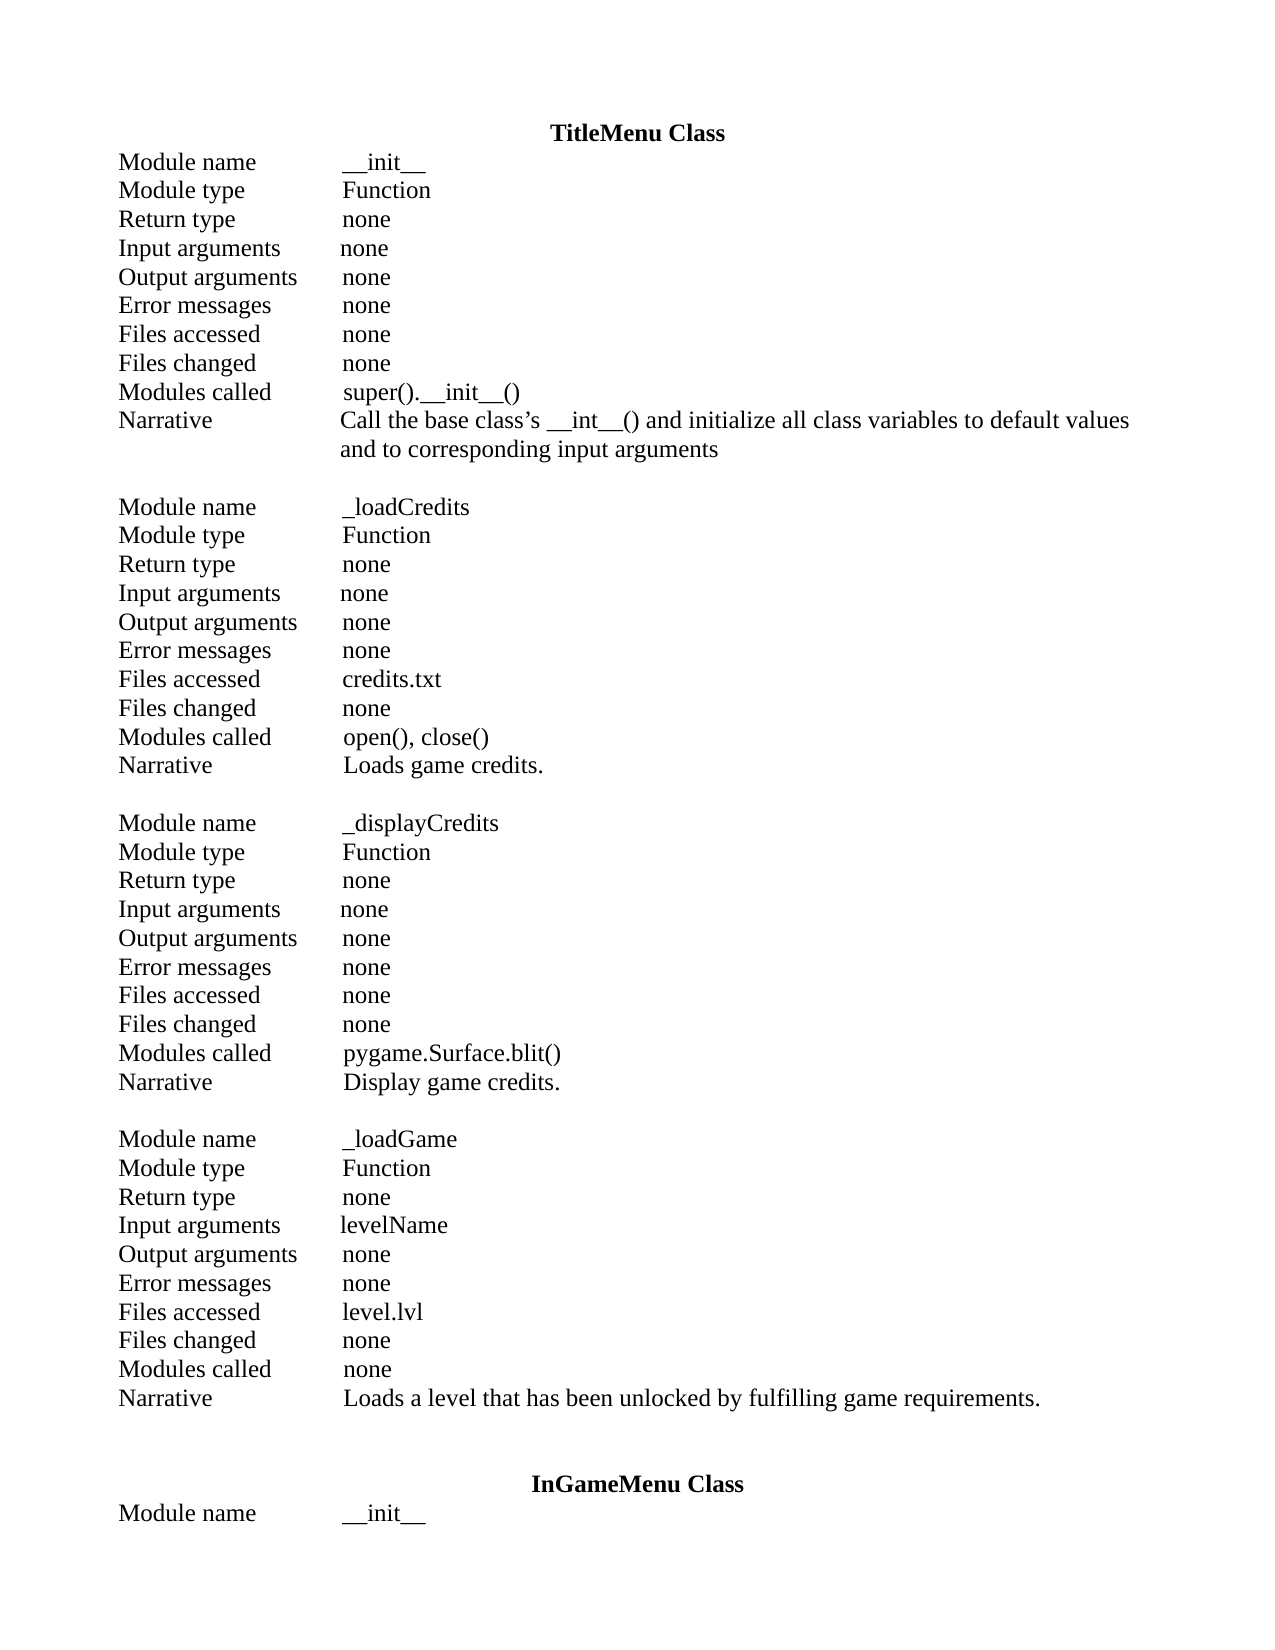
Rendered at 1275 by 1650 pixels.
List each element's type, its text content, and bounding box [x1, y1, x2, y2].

text Modules called none [118, 1354, 1157, 1383]
text Modules called open(), close() [118, 722, 1157, 751]
text Module type Function [118, 1153, 1157, 1182]
text Modules called super().__init__() [118, 377, 1157, 406]
text Files accessed level.lvl [118, 1297, 1157, 1326]
text Input arguments none [118, 233, 1157, 262]
text Error messages none [118, 1268, 1157, 1297]
text Module type Function [118, 521, 1157, 549]
text Files changed none [118, 693, 1157, 722]
text Module name __init__ [118, 1498, 1157, 1527]
text Files changed none [118, 1326, 1157, 1354]
text Files accessed credits.txt [118, 664, 1157, 693]
text Error messages none [118, 952, 1157, 981]
text Module name __init__ [118, 147, 1157, 176]
text Modules called pygame.Surface.blit() [118, 1038, 1157, 1067]
text Input arguments levelName [118, 1211, 1157, 1239]
text Module name _displayCredits [118, 808, 1157, 837]
text Return type none [118, 204, 1157, 233]
text Output arguments none [118, 1239, 1157, 1268]
text Output arguments none [118, 262, 1157, 291]
text Narrative Loads game credits. [118, 751, 1157, 779]
text Return type none [118, 549, 1157, 578]
text Input arguments none [118, 578, 1157, 607]
text Narrative Loads a level that has been unlocked by fulfilling game requirements. [118, 1383, 1157, 1412]
text Files changed none [118, 1009, 1157, 1038]
text Module type Function [118, 176, 1157, 204]
text Module name _loadCredits [118, 492, 1157, 521]
text Output arguments none [118, 607, 1157, 636]
text TitleMenu Class [118, 118, 1157, 147]
text Narrative Call the base class’s __int__() and initialize all class variables to default values and to corresponding input arguments [118, 406, 1157, 463]
text Module type Function [118, 837, 1157, 866]
text Files accessed none [118, 319, 1157, 348]
text Files accessed none [118, 981, 1157, 1009]
text InGameMenu Class [118, 1469, 1157, 1498]
text Input arguments none [118, 894, 1157, 923]
text Narrative Display game credits. [118, 1067, 1157, 1096]
text Return type none [118, 1182, 1157, 1211]
text Module name _loadGame [118, 1124, 1157, 1153]
text Error messages none [118, 636, 1157, 664]
text Return type none [118, 866, 1157, 894]
text Error messages none [118, 291, 1157, 319]
text Files changed none [118, 348, 1157, 377]
text Output arguments none [118, 923, 1157, 952]
